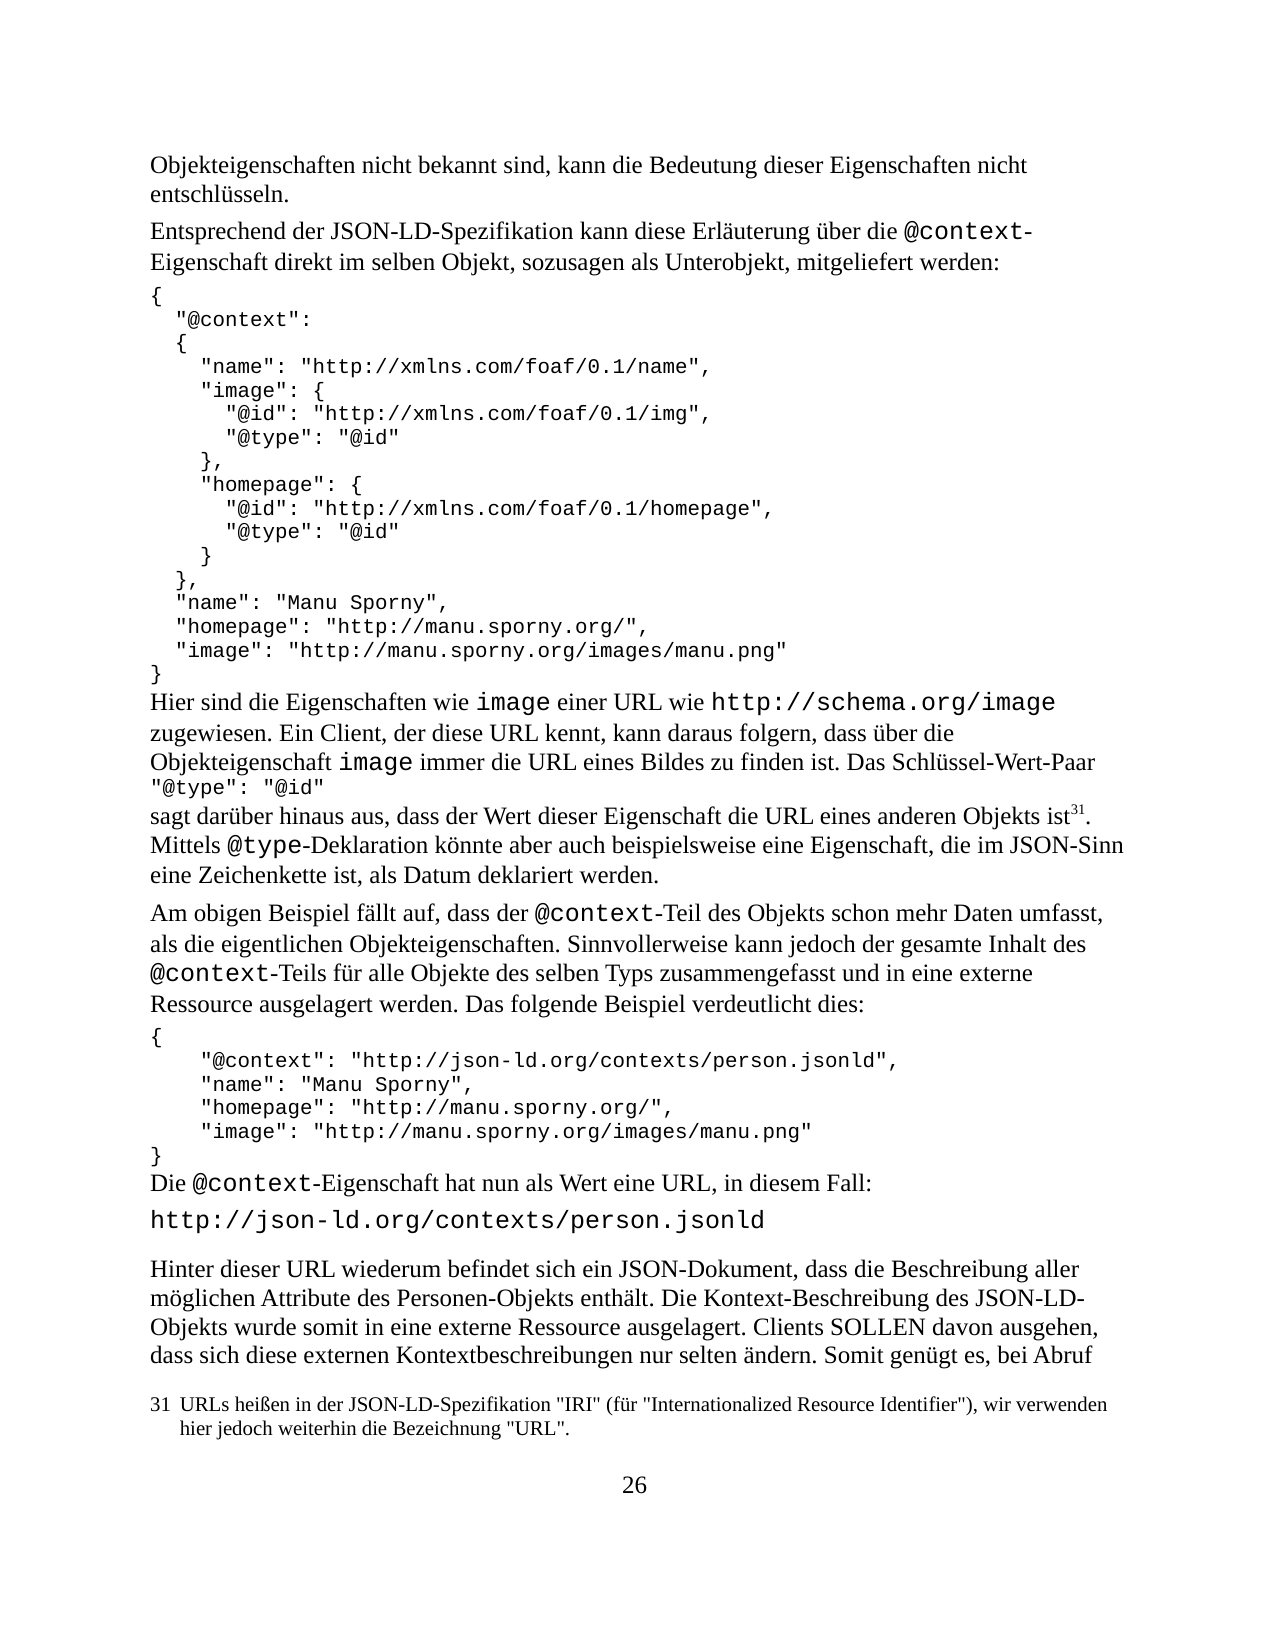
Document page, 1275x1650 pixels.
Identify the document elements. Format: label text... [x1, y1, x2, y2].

text http://json-ld.org/contexts/person.jsonld [150, 1208, 1125, 1236]
text "image": "http://manu.sporny.org/images/manu.png" [150, 1121, 1125, 1145]
text "homepage": { [150, 474, 1125, 498]
text Hinter dieser URL wiederum befindet sich ein JSON-Dokument, dass die Beschreibung aller möglichen Attribute des Personen-Objekts enthält. Die Kontext-Beschreibung des JSON-LD-Objekts wurde somit in eine externe Ressource ausgelagert. Clients SOLLEN davon ausgehen, dass sich diese externen Kontextbeschreibungen nur selten ändern. Somit genügt es, bei Abruf [150, 1254, 1125, 1369]
text }, [150, 451, 1125, 474]
text sagt darüber hinaus aus, dass der Wert dieser Eigenschaft die URL eines anderen Objekts ist. Mittels @type-Deklaration könnte aber auch beispielsweise eine Eigenschaft, die im JSON-Sinn eine Zeichenkette ist, als Datum deklariert werden. [150, 801, 1125, 889]
text Objekteigenschaften nicht bekannt sind, kann die Bedeutung dieser Eigenschaften nicht entschlüsseln. [150, 150, 1125, 207]
text "@type": "@id" [150, 521, 1125, 545]
text } [150, 545, 1125, 569]
text } [150, 1145, 1125, 1168]
text "homepage": "http://manu.sporny.org/", [150, 616, 1125, 640]
text Entsprechend der JSON-LD-Spezifikation kann diese Erläuterung über die @context-Eigenschaft direkt im selben Objekt, sozusagen als Unterobjekt, mitgeliefert werden: [150, 216, 1125, 276]
text "@id": "http://xmlns.com/foaf/0.1/img", [150, 403, 1125, 427]
text "name": "Manu Sporny", [150, 592, 1125, 616]
text { [150, 285, 1125, 309]
text "name": "Manu Sporny", [150, 1074, 1125, 1097]
text "@id": "http://xmlns.com/foaf/0.1/homepage", [150, 498, 1125, 521]
text { [150, 332, 1125, 356]
text URLs heißen in der JSON-LD-Spezifikation "IRI" (für "Internationalized Resource Identifier"), wir verwenden hier jedoch weiterhin die Bezeichnung "URL". [150, 1392, 1125, 1440]
text "image": { [150, 379, 1125, 403]
text Die @context-Eigenschaft hat nun als Wert eine URL, in diesem Fall: [150, 1168, 1125, 1199]
text Hier sind die Eigenschaften wie image einer URL wie http://schema.org/image zugewiesen. Ein Client, der diese URL kennt, kann daraus folgern, dass über die Objekteigenschaft image immer die URL eines Bildes zu finden ist. Das Schlüssel-Wert-Paar [150, 687, 1125, 777]
text "@context": [150, 309, 1125, 332]
text "name": "http://xmlns.com/foaf/0.1/name", [150, 356, 1125, 379]
text Am obigen Beispiel fällt auf, dass der @context-Teil des Objekts schon mehr Daten umfasst, als die eigentlichen Objekteigenschaften. Sinnvollerweise kann jedoch der gesamte Inhalt des @context-Teils für alle Objekte des selben Typs zusammengefasst und in eine externe Ressource ausgelagert werden. Das folgende Beispiel verdeutlicht dies: [150, 898, 1125, 1017]
text }, [150, 569, 1125, 592]
text "@type": "@id" [150, 427, 1125, 451]
text "homepage": "http://manu.sporny.org/", [150, 1097, 1125, 1121]
text "@type": "@id" [150, 777, 1125, 801]
text { [150, 1026, 1125, 1050]
text "@context": "http://json-ld.org/contexts/person.jsonld", [150, 1050, 1125, 1074]
text "image": "http://manu.sporny.org/images/manu.png" [150, 640, 1125, 663]
text } [150, 663, 1125, 687]
